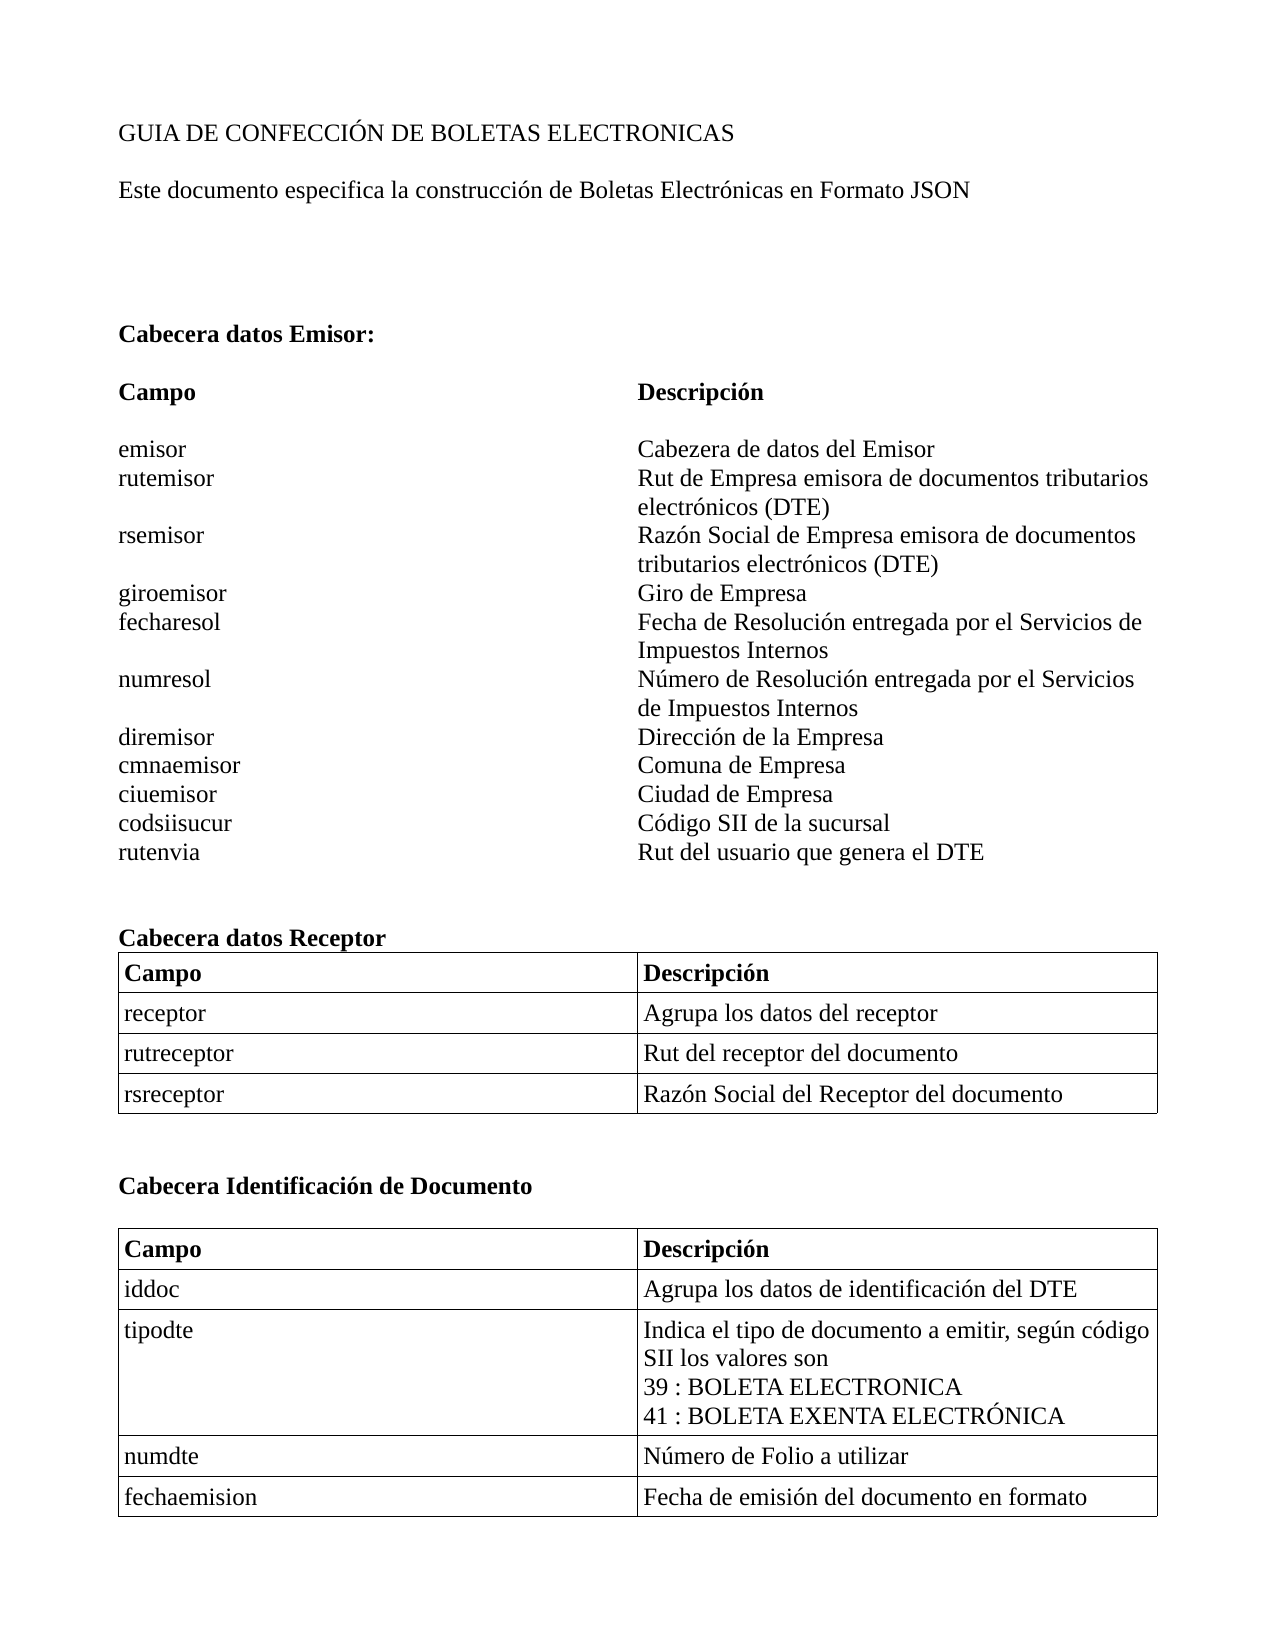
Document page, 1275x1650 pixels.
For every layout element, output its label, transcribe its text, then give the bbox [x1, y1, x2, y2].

text Cabecera Identificación de Documento [118, 1171, 1157, 1199]
table_header Campo [119, 953, 637, 992]
table_cell Razón Social de Empresa emisora de documentos tributarios electrónicos (DTE) [638, 521, 1157, 578]
table_cell rsemisor [118, 521, 637, 578]
table_cell Fecha de emisión del documento en formato [638, 1477, 1157, 1516]
table_cell Giro de Empresa [638, 578, 1157, 607]
table_cell Dirección de la Empresa [638, 722, 1157, 751]
table_cell cmnaemisor [118, 751, 637, 779]
table_cell rutenvia [118, 837, 637, 866]
table_cell [118, 406, 637, 434]
text GUIA DE CONFECCIÓN DE BOLETAS ELECTRONICAS [118, 118, 1157, 147]
table_cell diremisor [118, 722, 637, 751]
table_cell Rut del receptor del documento [638, 1034, 1157, 1073]
table_cell fecharesol [118, 607, 637, 664]
table_cell Rut del usuario que genera el DTE [638, 837, 1157, 866]
table_cell numdte [119, 1436, 637, 1476]
text Cabecera datos Emisor: [118, 319, 1157, 348]
table_header Campo [119, 1229, 637, 1268]
table_cell fechaemision [119, 1477, 637, 1516]
table_cell emisor [118, 434, 637, 463]
table_cell Número de Folio a utilizar [638, 1436, 1157, 1476]
table_cell Rut de Empresa emisora de documentos tributarios electrónicos (DTE) [638, 463, 1157, 521]
table_cell Agrupa los datos de identificación del DTE [638, 1270, 1157, 1309]
table_cell Comuna de Empresa [638, 751, 1157, 779]
table_cell Código SII de la sucursal [638, 808, 1157, 837]
table_cell Número de Resolución entregada por el Servicios de Impuestos Internos [638, 664, 1157, 722]
text Este documento especifica la construcción de Boletas Electrónicas en Formato JSON [118, 176, 1157, 204]
table_cell ciuemisor [118, 779, 637, 808]
table_cell Indica el tipo de documento a emitir, según código SII los valores son 39 : BOLETA ELECTRONICA 41 : BOLETA EXENTA ELECTRÓNICA [638, 1310, 1157, 1435]
table_cell codsiisucur [118, 808, 637, 837]
table_cell Agrupa los datos del receptor [638, 993, 1157, 1032]
table_cell rutreceptor [119, 1034, 637, 1073]
table_cell Ciudad de Empresa [638, 779, 1157, 808]
table_cell numresol [118, 664, 637, 722]
table_cell iddoc [119, 1270, 637, 1309]
table_cell [638, 406, 1157, 434]
table_header Descripción [638, 377, 1157, 406]
text Cabecera datos Receptor [118, 923, 1157, 952]
table_cell Cabezera de datos del Emisor [638, 434, 1157, 463]
table_cell rutemisor [118, 463, 637, 521]
table_cell receptor [119, 993, 637, 1032]
table_cell Razón Social del Receptor del documento [638, 1074, 1157, 1113]
table_cell Fecha de Resolución entregada por el Servicios de Impuestos Internos [638, 607, 1157, 664]
table_header Descripción [638, 1229, 1157, 1268]
table_cell rsreceptor [119, 1074, 637, 1113]
table_header Campo [118, 377, 637, 406]
table_cell tipodte [119, 1310, 637, 1435]
table_cell giroemisor [118, 578, 637, 607]
table_header Descripción [638, 953, 1157, 992]
